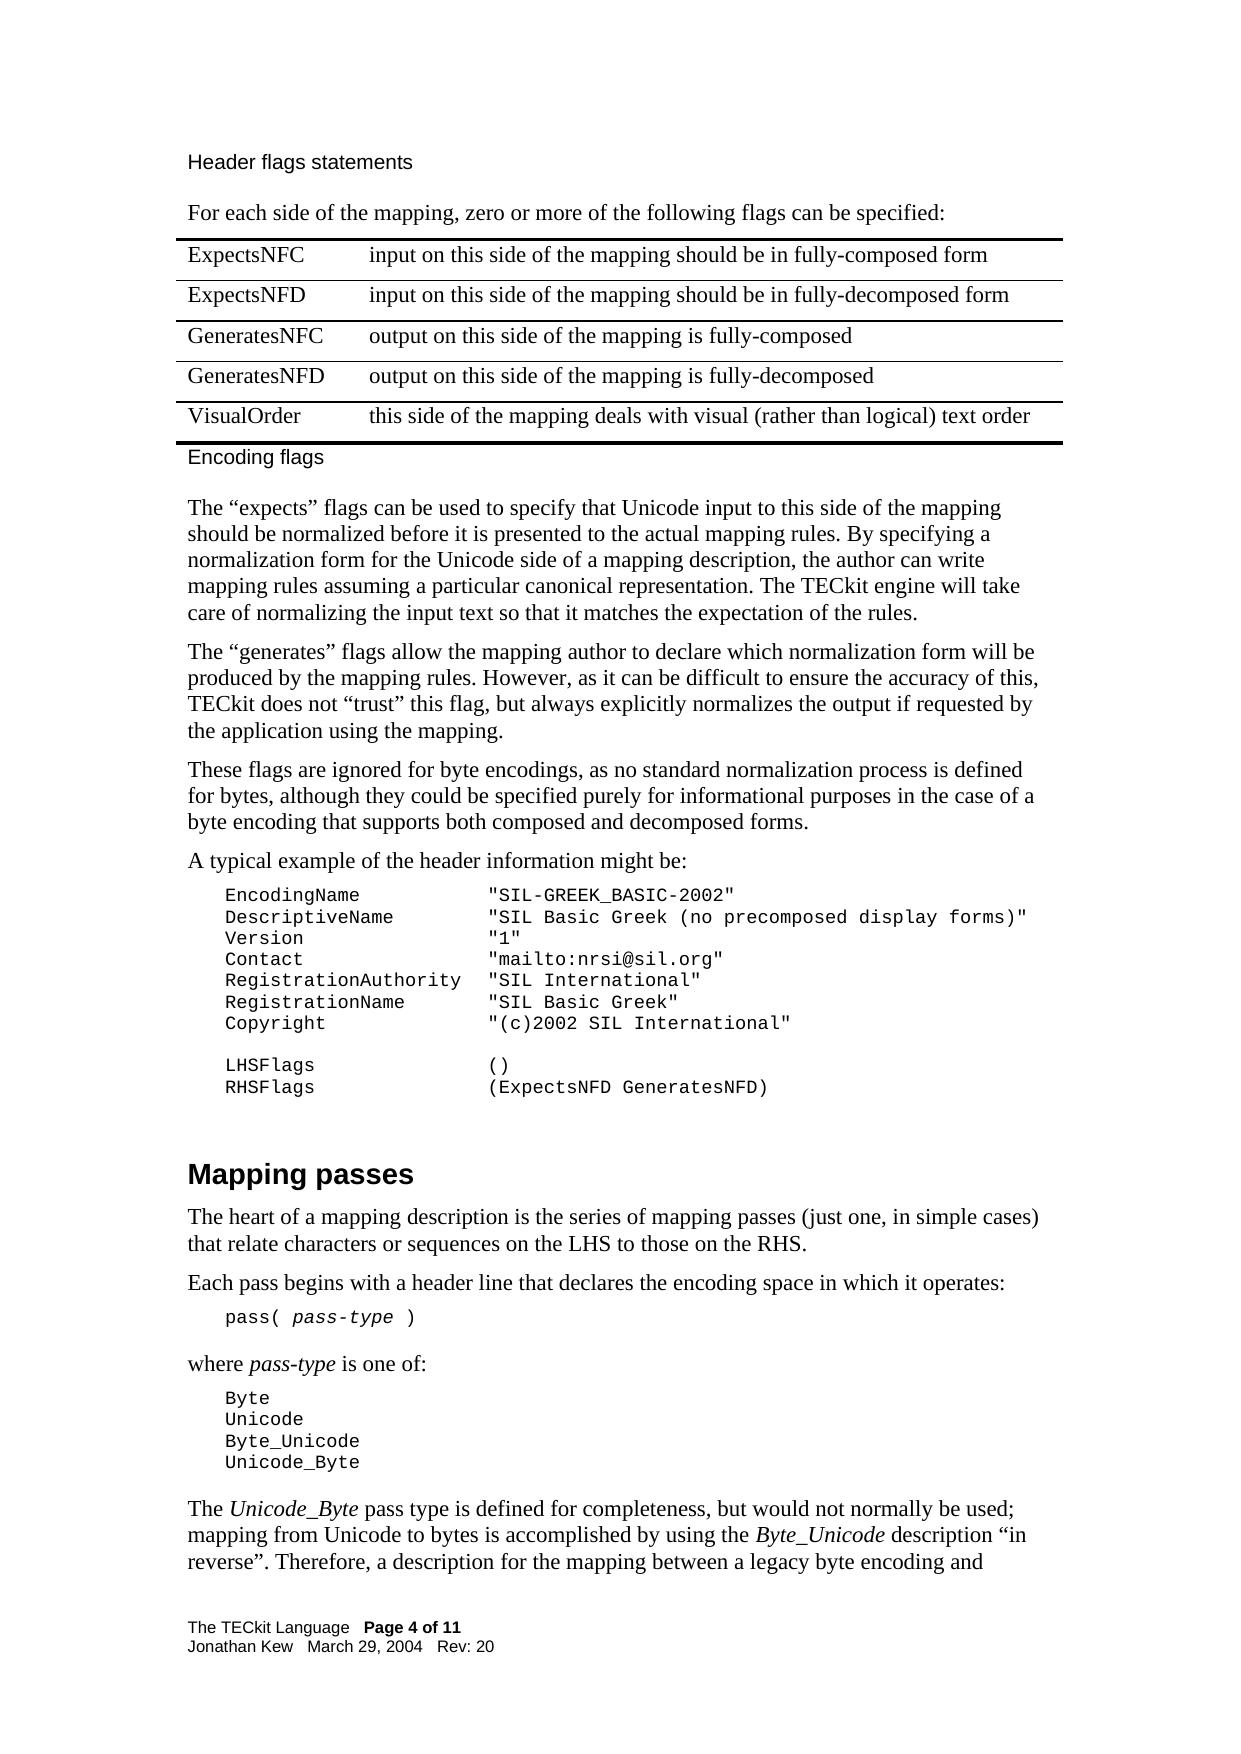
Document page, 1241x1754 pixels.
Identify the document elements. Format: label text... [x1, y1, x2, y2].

text Byte Unicode Byte_Unicode Unicode_Byte [225, 1389, 1053, 1495]
table_header ExpectsNFC [176, 241, 358, 280]
table_cell ExpectsNFD [176, 281, 358, 320]
text RegistrationName "SIL Basic Greek" [225, 992, 1053, 1014]
text RegistrationAuthority "SIL International" [225, 971, 1053, 992]
text Header flags statements [187, 150, 1053, 174]
text These flags are ignored for byte encodings, as no standard normalization process is defined for bytes, although they could be specified purely for informational purposes in the case of a byte encoding that supports both composed and decomposed forms. [187, 756, 1053, 835]
text For each side of the mapping, zero or more of the following flags can be specified: [187, 199, 1053, 225]
text pass( pass-type ) [225, 1307, 1053, 1350]
text The “expects” flags can be used to specify that Unicode input to this side of the mapping should be normalized before it is presented to the actual mapping rules. By specifying a normalization form for the Unicode side of a mapping description, the author can write mapping rules assuming a particular canonical representation. The TECkit engine will take care of normalizing the input text so that it matches the expectation of the rules. [187, 493, 1053, 625]
table_cell VisualOrder [176, 403, 358, 441]
text Each pass begins with a header line that declares the encoding space in which it operates: [187, 1269, 1053, 1295]
table_cell this side of the mapping deals with visual (rather than logical) text order [358, 403, 1063, 441]
text Contact "mailto:nrsi@sil.org" [225, 950, 1053, 971]
subtitle Mapping passes [187, 1157, 1053, 1191]
text The heart of a mapping description is the series of mapping passes (just one, in simple cases) that relate characters or sequences on the LHS to those on the RHS. [187, 1203, 1053, 1256]
table_cell GeneratesNFC [176, 322, 358, 361]
text EncodingName "SIL-GREEK_BASIC-2002" [225, 886, 1053, 907]
table_cell input on this side of the mapping should be in fully-decomposed form [358, 281, 1063, 320]
table_cell GeneratesNFD [176, 362, 358, 401]
text LHSFlags () [225, 1056, 1053, 1077]
table_header input on this side of the mapping should be in fully-composed form [358, 241, 1063, 280]
text DescriptiveName "SIL Basic Greek (no precomposed display forms)" [225, 907, 1053, 929]
text The “generates” flags allow the mapping author to declare which normalization form will be produced by the mapping rules. However, as it can be difficult to ensure the accuracy of this, TECkit does not “trust” this flag, but always explicitly normalizes the output if requested by the application using the mapping. [187, 638, 1053, 743]
text Copyright "(c)2002 SIL International" [225, 1014, 1053, 1035]
text A typical example of the header information might be: [187, 847, 1053, 874]
text The Unicode_Byte pass type is defined for completeness, but would not normally be used; mapping from Unicode to bytes is accomplished by using the Byte_Unicode description “in reverse”. Therefore, a description for the mapping between a legacy byte encoding and [187, 1495, 1053, 1574]
text Encoding flags [187, 445, 1053, 468]
text Version "1" [225, 929, 1053, 950]
table_cell output on this side of the mapping is fully-composed [358, 322, 1063, 361]
table_cell output on this side of the mapping is fully-decomposed [358, 362, 1063, 401]
text where pass-type is one of: [187, 1350, 1053, 1376]
text RHSFlags (ExpectsNFD GeneratesNFD) [225, 1077, 1053, 1120]
